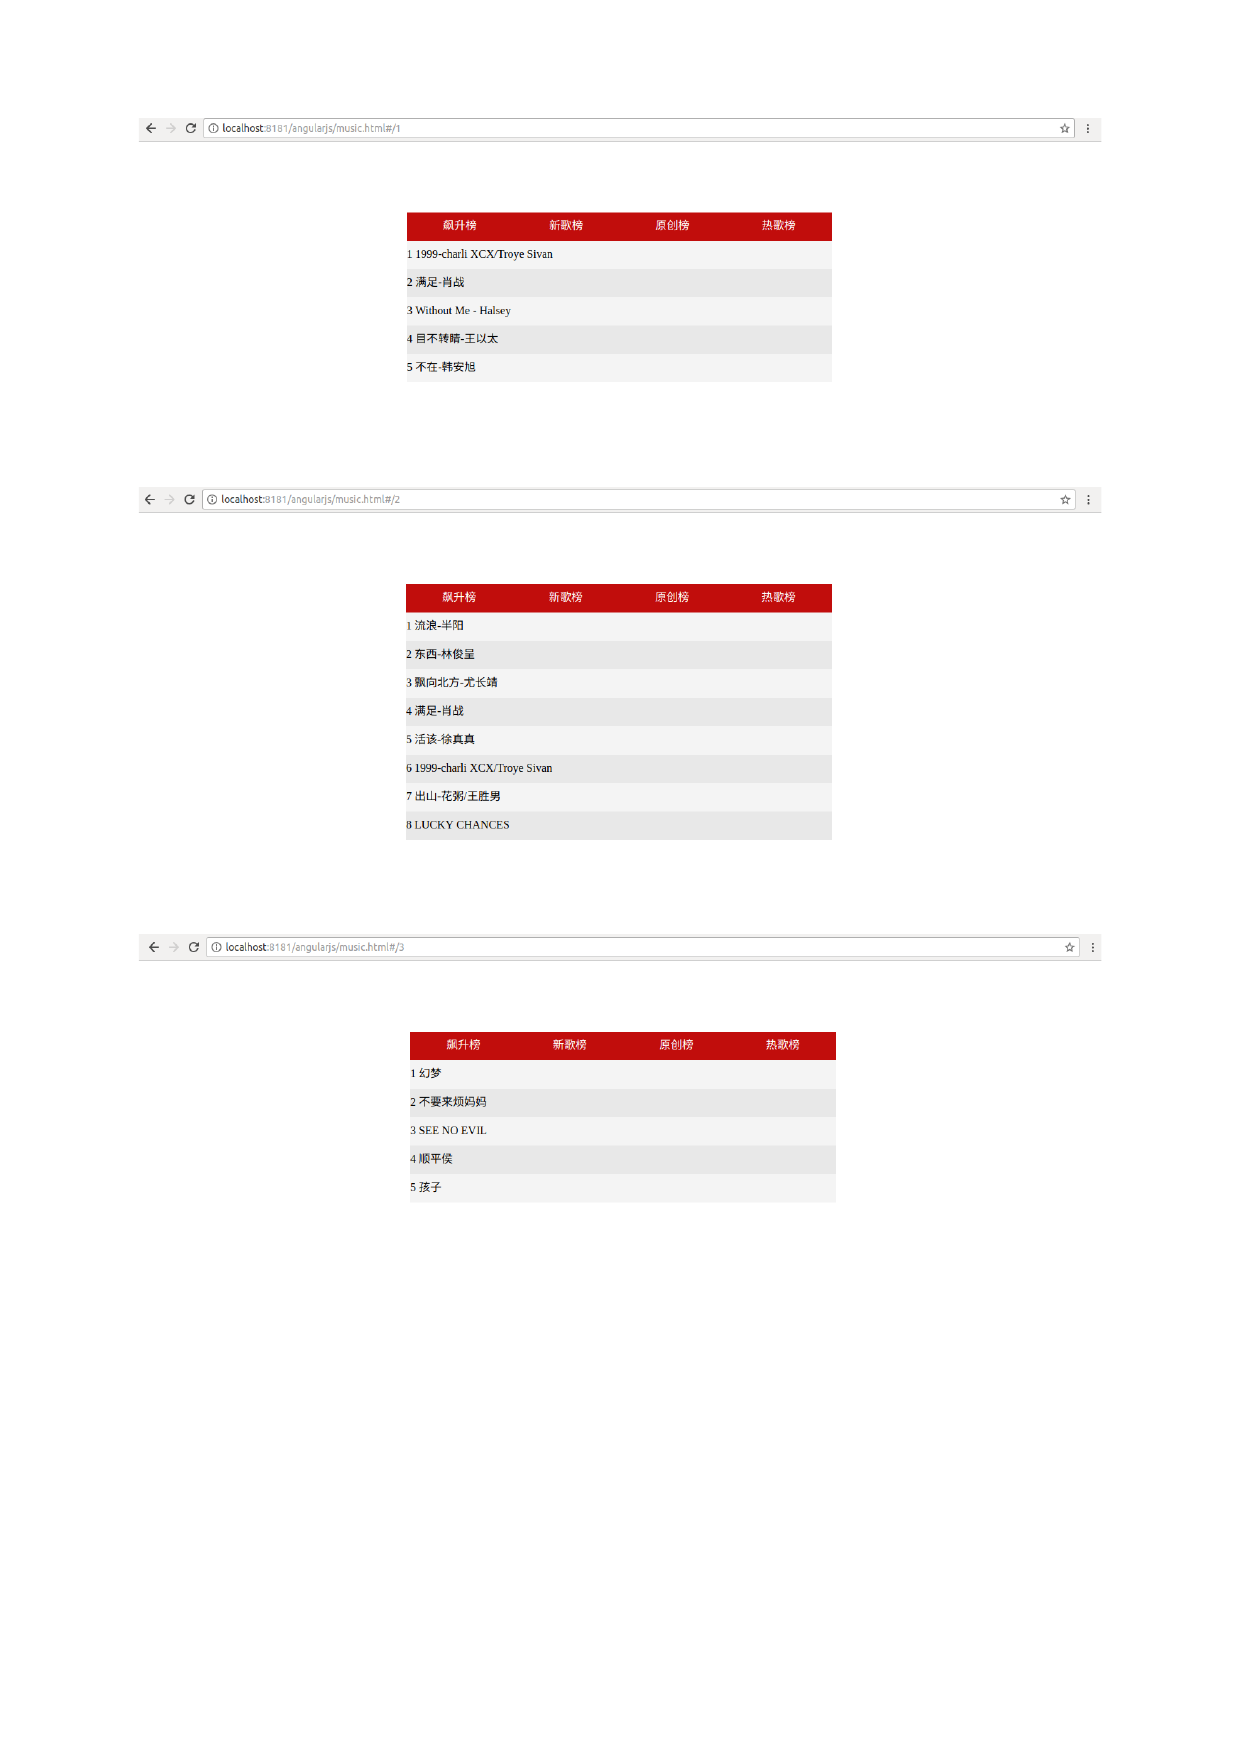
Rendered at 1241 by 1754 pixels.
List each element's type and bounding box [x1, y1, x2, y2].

picture [138, 487, 1102, 878]
picture [138, 118, 1102, 430]
picture [138, 934, 1102, 1252]
